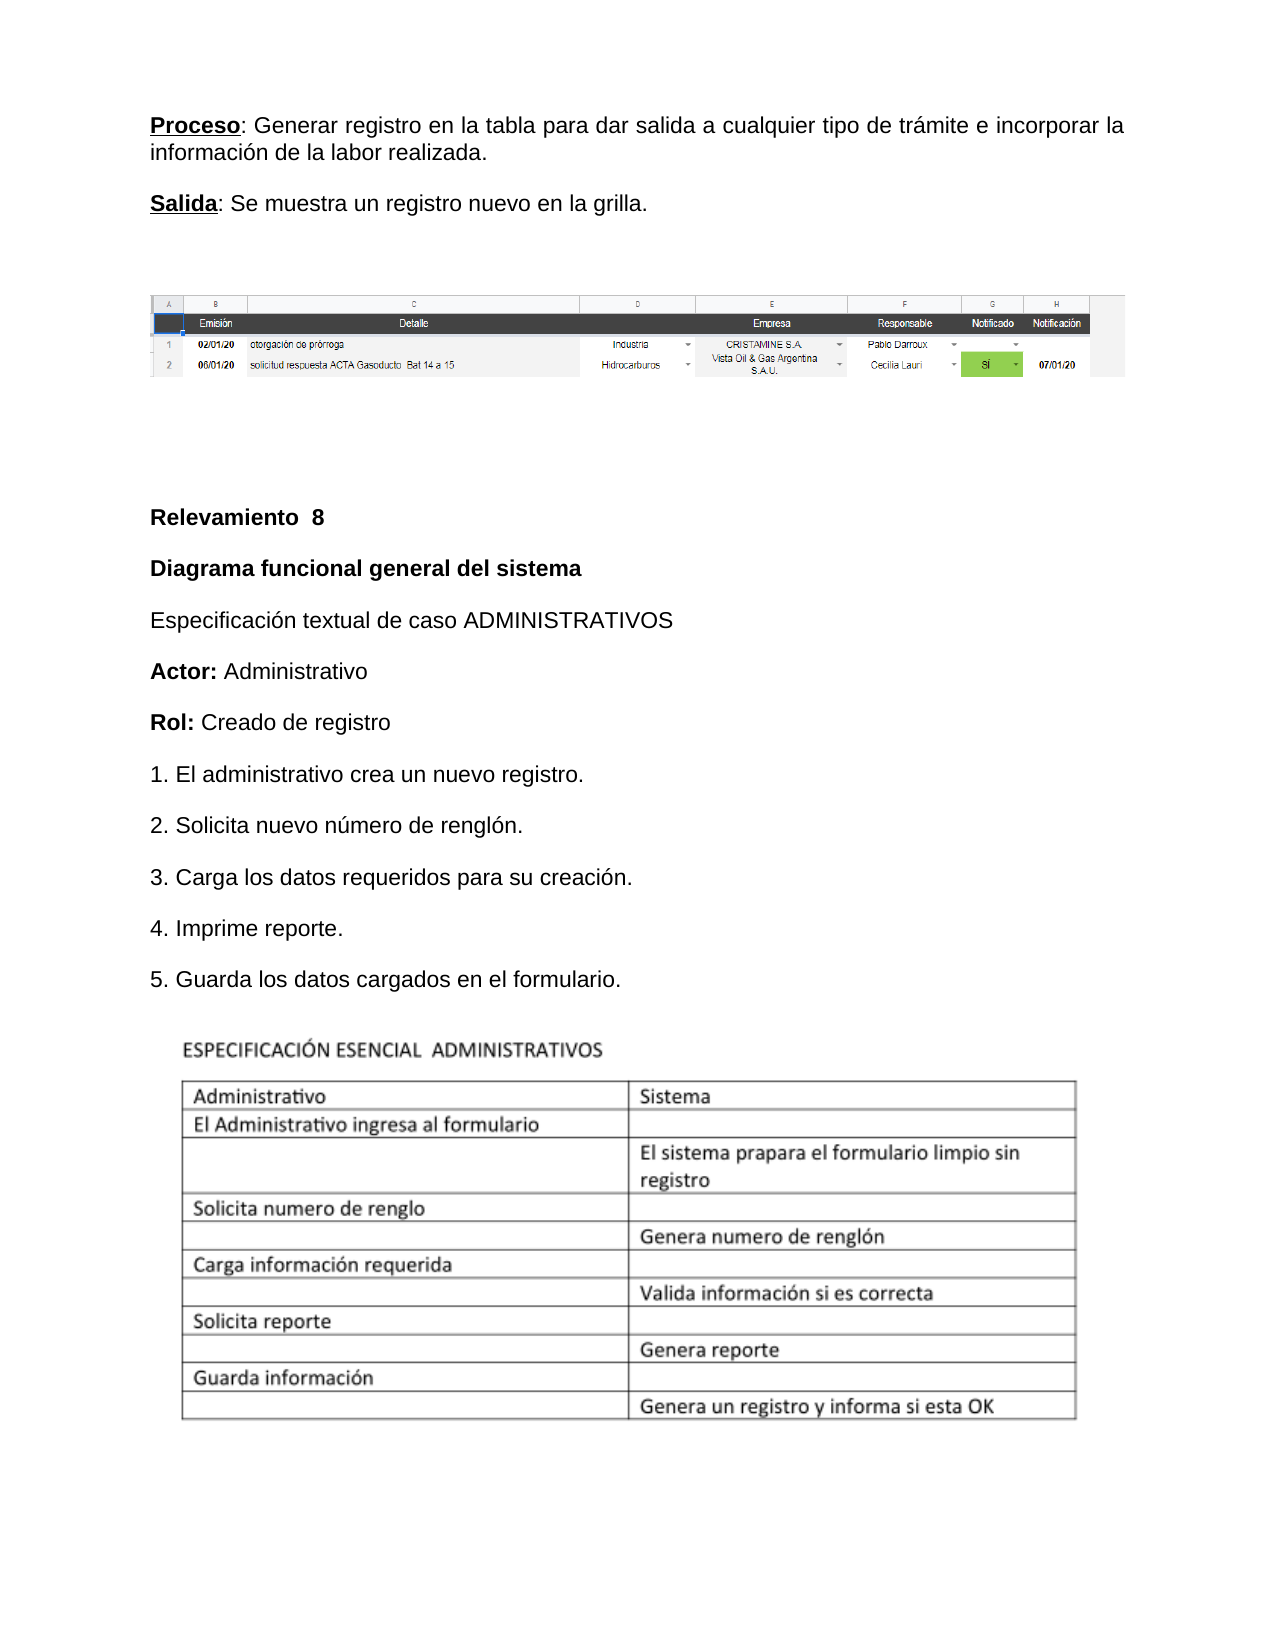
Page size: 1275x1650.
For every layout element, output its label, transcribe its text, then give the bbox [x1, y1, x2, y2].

text 2. Solicita nuevo número de renglón. [150, 812, 1125, 838]
text 5. Guarda los datos cargados en el formulario. [150, 966, 1125, 992]
text 3. Carga los datos requeridos para su creación. [150, 863, 1125, 890]
text 4. Imprime reporte. [150, 915, 1125, 941]
text Proceso: Generar registro en la tabla para dar salida a cualquier tipo de trámite e incorporar la información de la labor realizada. [150, 112, 1125, 165]
picture [150, 1017, 1125, 1453]
picture [150, 292, 1125, 377]
text Relevamiento 8 [150, 504, 1125, 530]
text Rol: Creado de registro [150, 709, 1125, 736]
text Actor: Administrativo [150, 658, 1125, 684]
text Salida: Se muestra un registro nuevo en la grilla. [150, 190, 1125, 217]
text Especificación textual de caso ADMINISTRATIVOS [150, 607, 1125, 633]
text 1. El administrativo crea un nuevo registro. [150, 761, 1125, 787]
text Diagrama funcional general del sistema [150, 555, 1125, 582]
